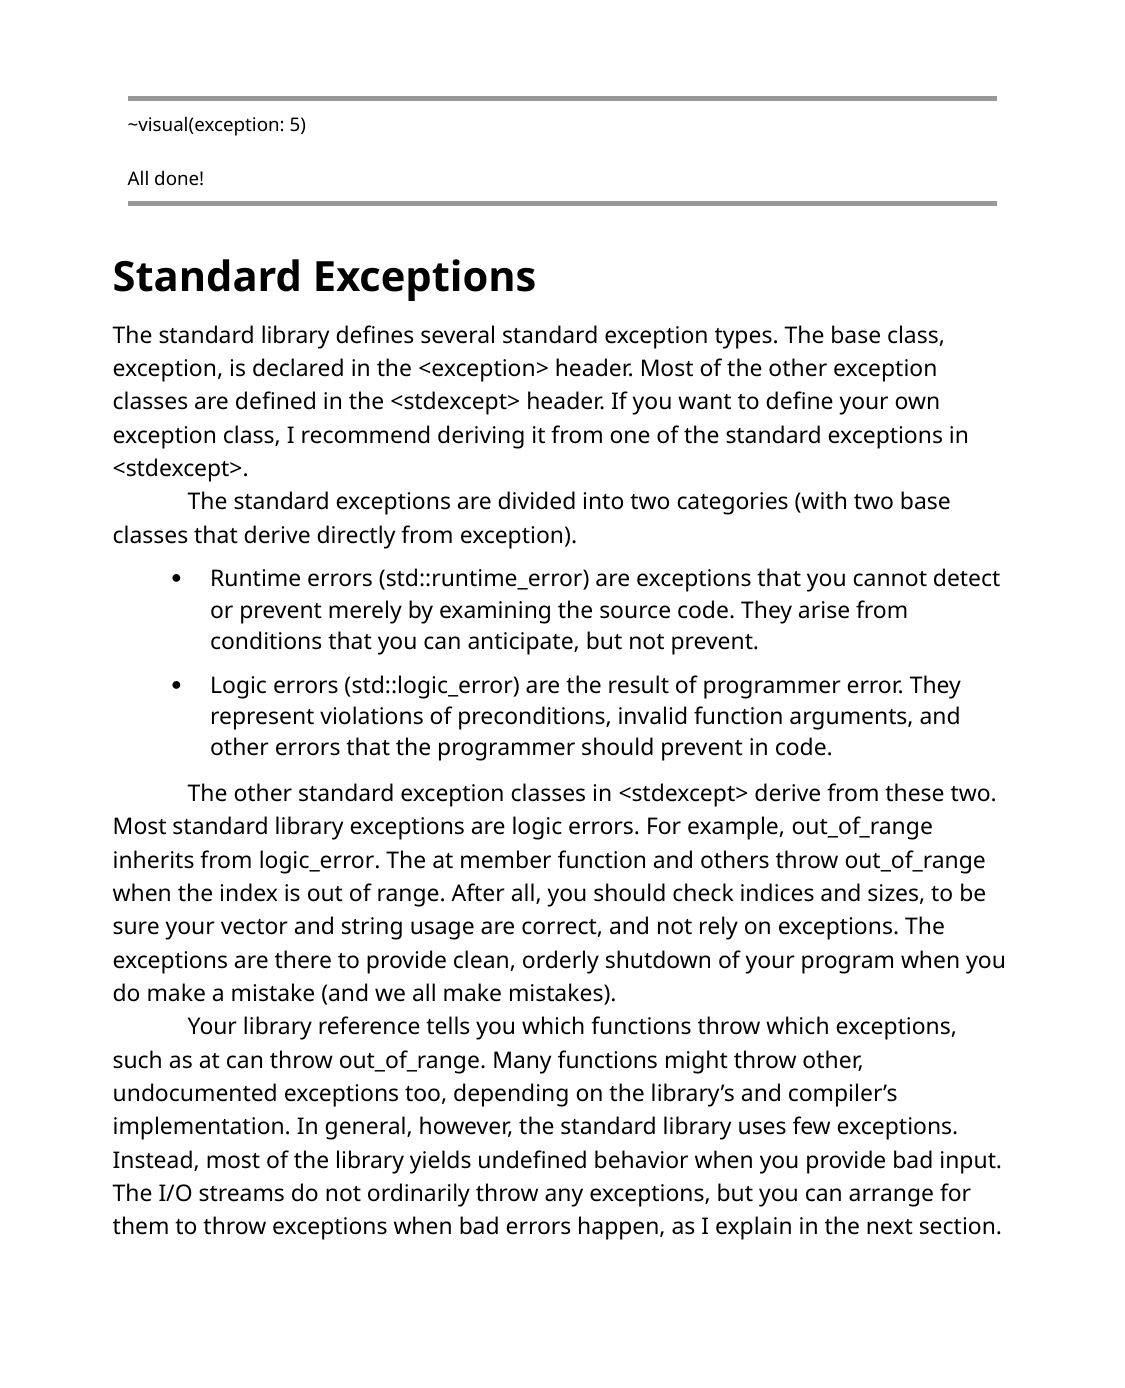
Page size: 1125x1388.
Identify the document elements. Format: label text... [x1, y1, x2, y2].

subtitle Standard Exceptions [112, 247, 1012, 304]
list Logic errors (std::logic_error) are the result of programmer error. They represent violations of preconditions, invalid function arguments, and other errors that the programmer should prevent in code. [172, 668, 1012, 762]
text All done! [127, 150, 997, 206]
text The other standard exception classes in <stdexcept> derive from these two. Most standard library exceptions are logic errors. For example, out_of_range inherits from logic_error. The at member function and others throw out_of_range when the index is out of range. After all, you should check indices and sizes, to be sure your vector and string usage are correct, and not rely on exceptions. The exceptions are there to provide clean, orderly shutdown of your program when you do make a mistake (and we all make mistakes). [112, 775, 1012, 1008]
list Runtime errors (std::runtime_error) are exceptions that you cannot detect or prevent merely by examining the source code. They arise from conditions that you can anticipate, but not prevent. [172, 562, 1012, 656]
text The standard library defines several standard exception types. The base class, exception, is declared in the <exception> header. Most of the other exception classes are defined in the <stdexcept> header. If you want to define your own exception class, I recommend deriving it from one of the standard exceptions in <stdexcept>. [112, 316, 1012, 483]
text ~visual(exception: 5) [127, 97, 997, 137]
text Your library reference tells you which functions throw which exceptions, such as at can throw out_of_range. Many functions might throw other, undocumented exceptions too, depending on the library’s and compiler’s implementation. In general, however, the standard library uses few exceptions. Instead, most of the library yields undefined behavior when you provide bad input. The I/O streams do not ordinarily throw any exceptions, but you can arrange for them to throw exceptions when bad errors happen, as I explain in the next section. [112, 1008, 1012, 1241]
text The standard exceptions are divided into two categories (with two base classes that derive directly from exception). [112, 483, 1012, 550]
